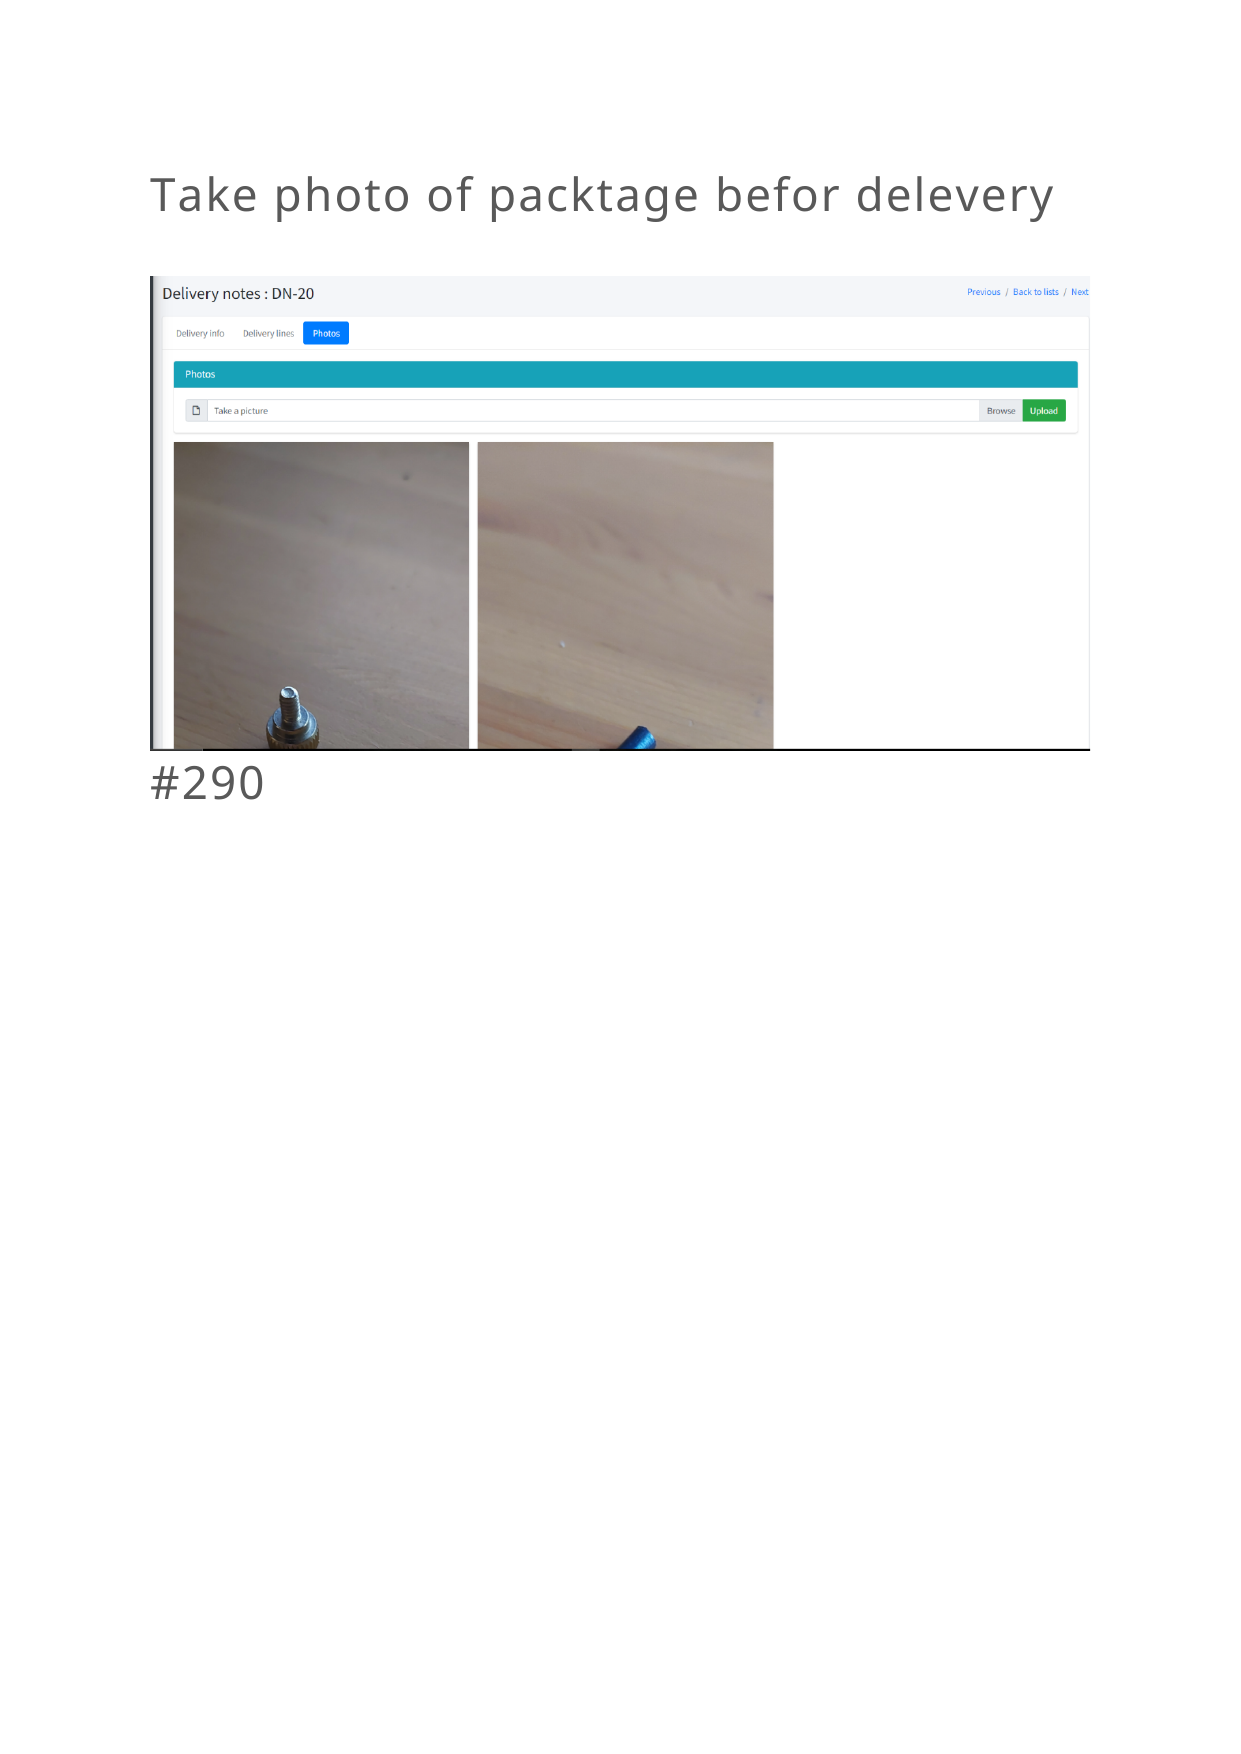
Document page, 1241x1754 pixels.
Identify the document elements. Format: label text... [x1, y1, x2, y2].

subtitle #290 [150, 751, 1090, 813]
subtitle Take photo of packtage befor delevery [150, 162, 1090, 276]
